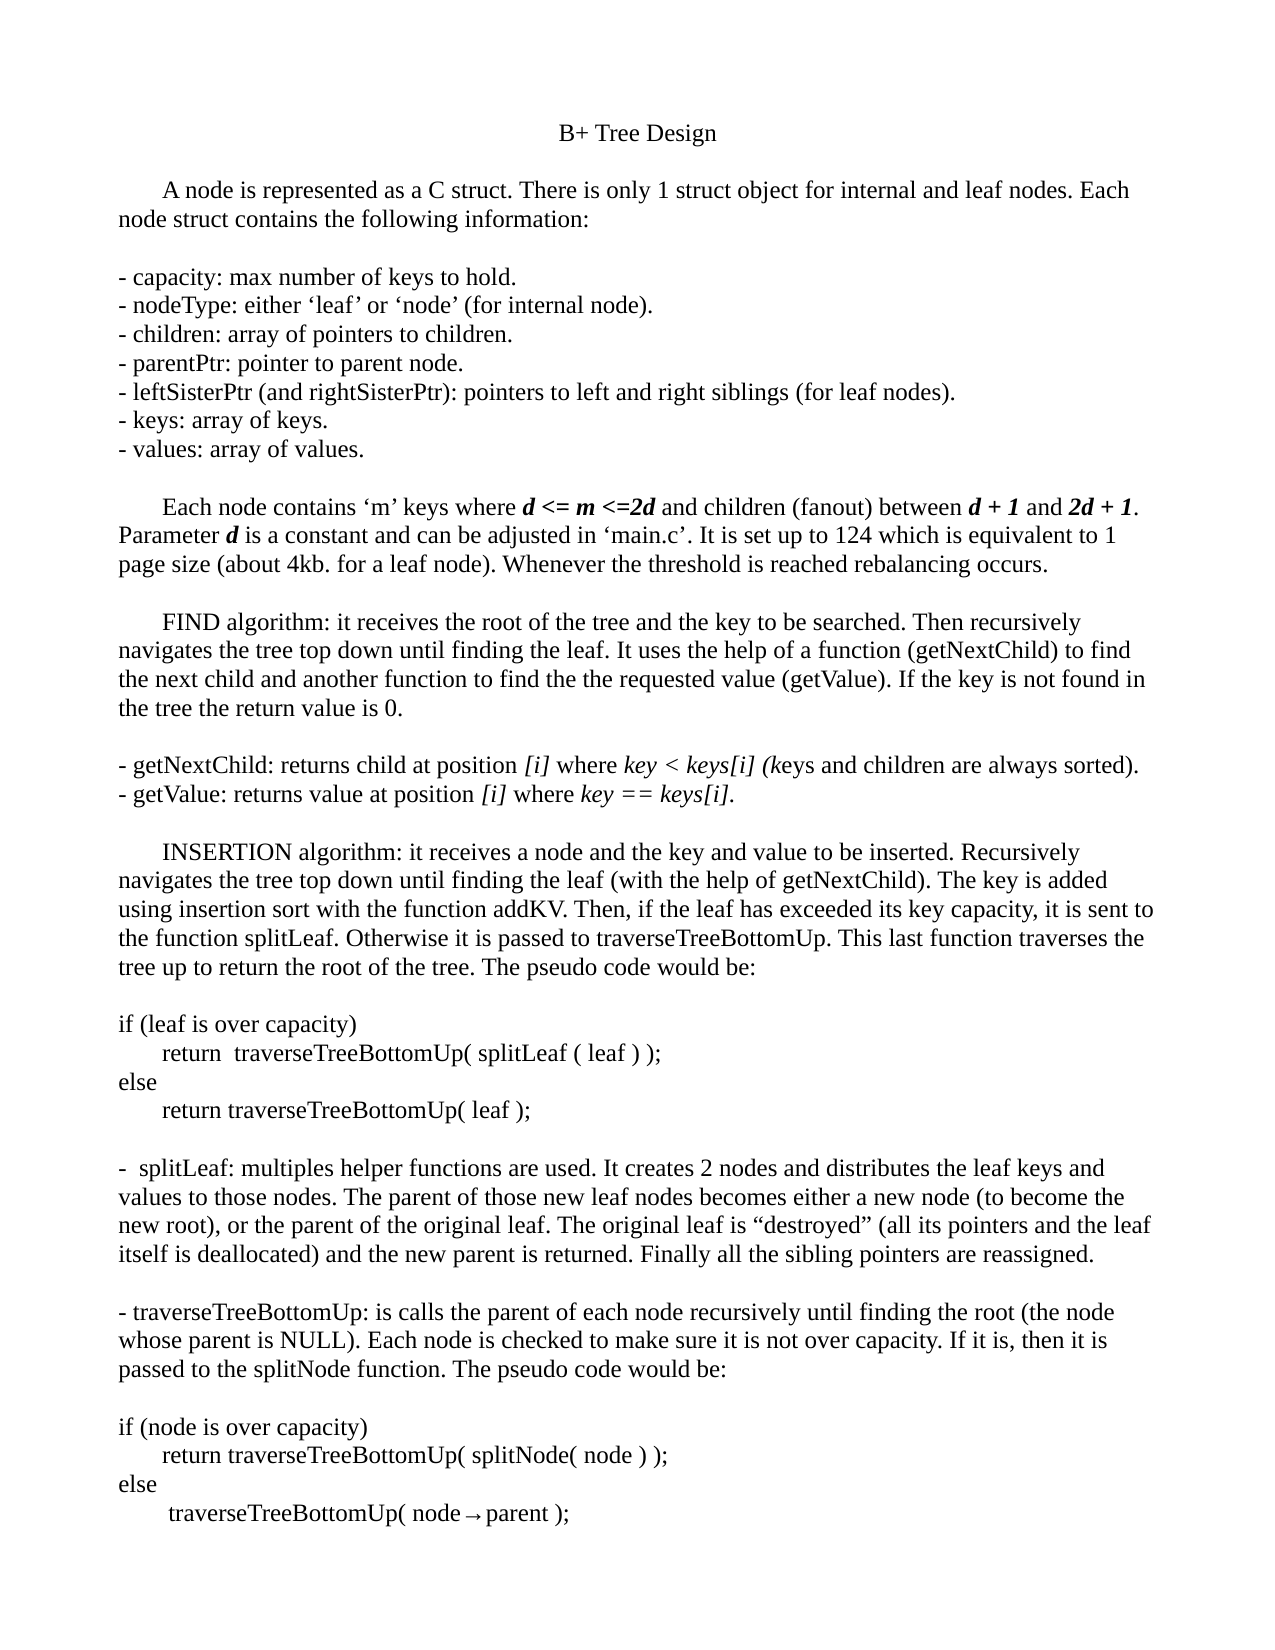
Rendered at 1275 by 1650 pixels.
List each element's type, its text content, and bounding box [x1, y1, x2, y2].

text A node is represented as a C struct. There is only 1 struct object for internal and leaf nodes. Each node struct contains the following information: [118, 176, 1157, 233]
text INSERTION algorithm: it receives a node and the key and value to be inserted. Recursively navigates the tree top down until finding the leaf (with the help of getNextChild). The key is added using insertion sort with the function addKV. Then, if the leaf has exceeded its key capacity, it is sent to the function splitLeaf. Otherwise it is passed to traverseTreeBottomUp. This last function traverses the tree up to return the root of the tree. The pseudo code would be: [118, 837, 1157, 981]
text - traverseTreeBottomUp: is calls the parent of each node recursively until finding the root (the node whose parent is NULL). Each node is checked to make sure it is not over capacity. If it is, then it is passed to the splitNode function. The pseudo code would be: [118, 1297, 1157, 1383]
text else [118, 1469, 1157, 1498]
text - nodeType: either ‘leaf’ or ‘node’ (for internal node). [118, 291, 1157, 319]
text FIND algorithm: it receives the root of the tree and the key to be searched. Then recursively navigates the tree top down until finding the leaf. It uses the help of a function (getNextChild) to find the next child and another function to find the the requested value (getValue). If the key is not found in the tree the return value is 0. [118, 607, 1157, 722]
text traverseTreeBottomUp( node→parent ); [118, 1498, 1157, 1527]
text - splitLeaf: multiples helper functions are used. It creates 2 nodes and distributes the leaf keys and values to those nodes. The parent of those new leaf nodes becomes either a new node (to become the new root), or the parent of the original leaf. The original leaf is “destroyed” (all its pointers and the leaf itself is deallocated) and the new parent is returned. Finally all the sibling pointers are reassigned. [118, 1153, 1157, 1268]
text - getValue: returns value at position [i] where key == keys[i]. [118, 779, 1157, 808]
text B+ Tree Design [118, 118, 1157, 147]
text else [118, 1067, 1157, 1096]
text - children: array of pointers to children. [118, 319, 1157, 348]
text - parentPtr: pointer to parent node. [118, 348, 1157, 377]
text - values: array of values. [118, 434, 1157, 463]
text - leftSisterPtr (and rightSisterPtr): pointers to left and right siblings (for leaf nodes). [118, 377, 1157, 406]
text if (node is over capacity) [118, 1412, 1157, 1441]
text - getNextChild: returns child at position [i] where key < keys[i] (keys and children are always sorted). [118, 751, 1157, 779]
text if (leaf is over capacity) [118, 1009, 1157, 1038]
text return traverseTreeBottomUp( leaf ); [118, 1096, 1157, 1124]
text - keys: array of keys. [118, 406, 1157, 434]
text Each node contains ‘m’ keys where d <= m <=2d and children (fanout) between d + 1 and 2d + 1. Parameter d is a constant and can be adjusted in ‘main.c’. It is set up to 124 which is equivalent to 1 page size (about 4kb. for a leaf node). Whenever the threshold is reached rebalancing occurs. [118, 492, 1157, 578]
text - capacity: max number of keys to hold. [118, 262, 1157, 291]
text return traverseTreeBottomUp( splitNode( node ) ); [118, 1441, 1157, 1469]
text return traverseTreeBottomUp( splitLeaf ( leaf ) ); [118, 1038, 1157, 1067]
